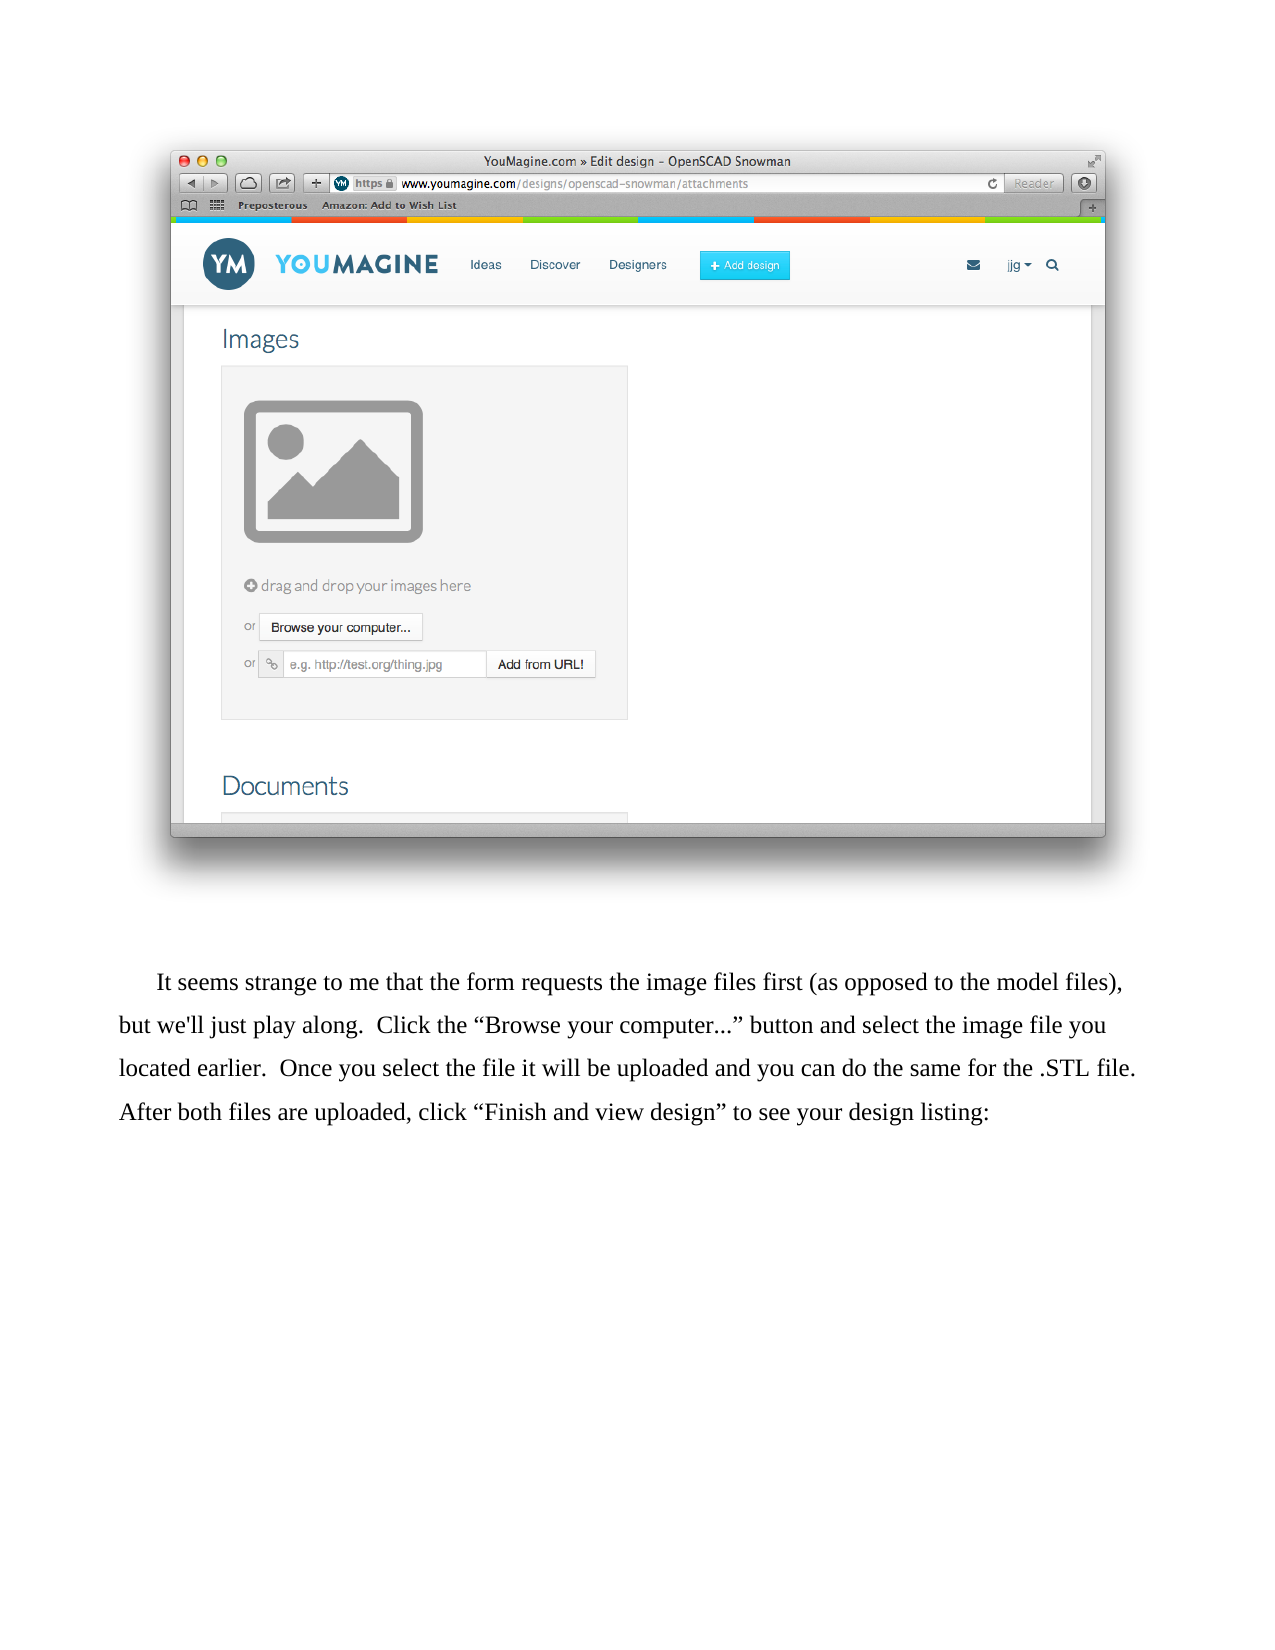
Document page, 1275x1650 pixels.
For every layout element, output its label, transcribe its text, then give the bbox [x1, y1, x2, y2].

picture [118, 118, 1157, 910]
text It seems strange to me that the form requests the image files first (as opposed to the model files), but we'll just play along. Click the “Browse your computer...” button and select the image file you located earlier. Once you select the file it will be uploaded and you can do the same for the .STL file. After both files are uploaded, click “Finish and view design” to see your design listing: [118, 967, 1156, 1125]
